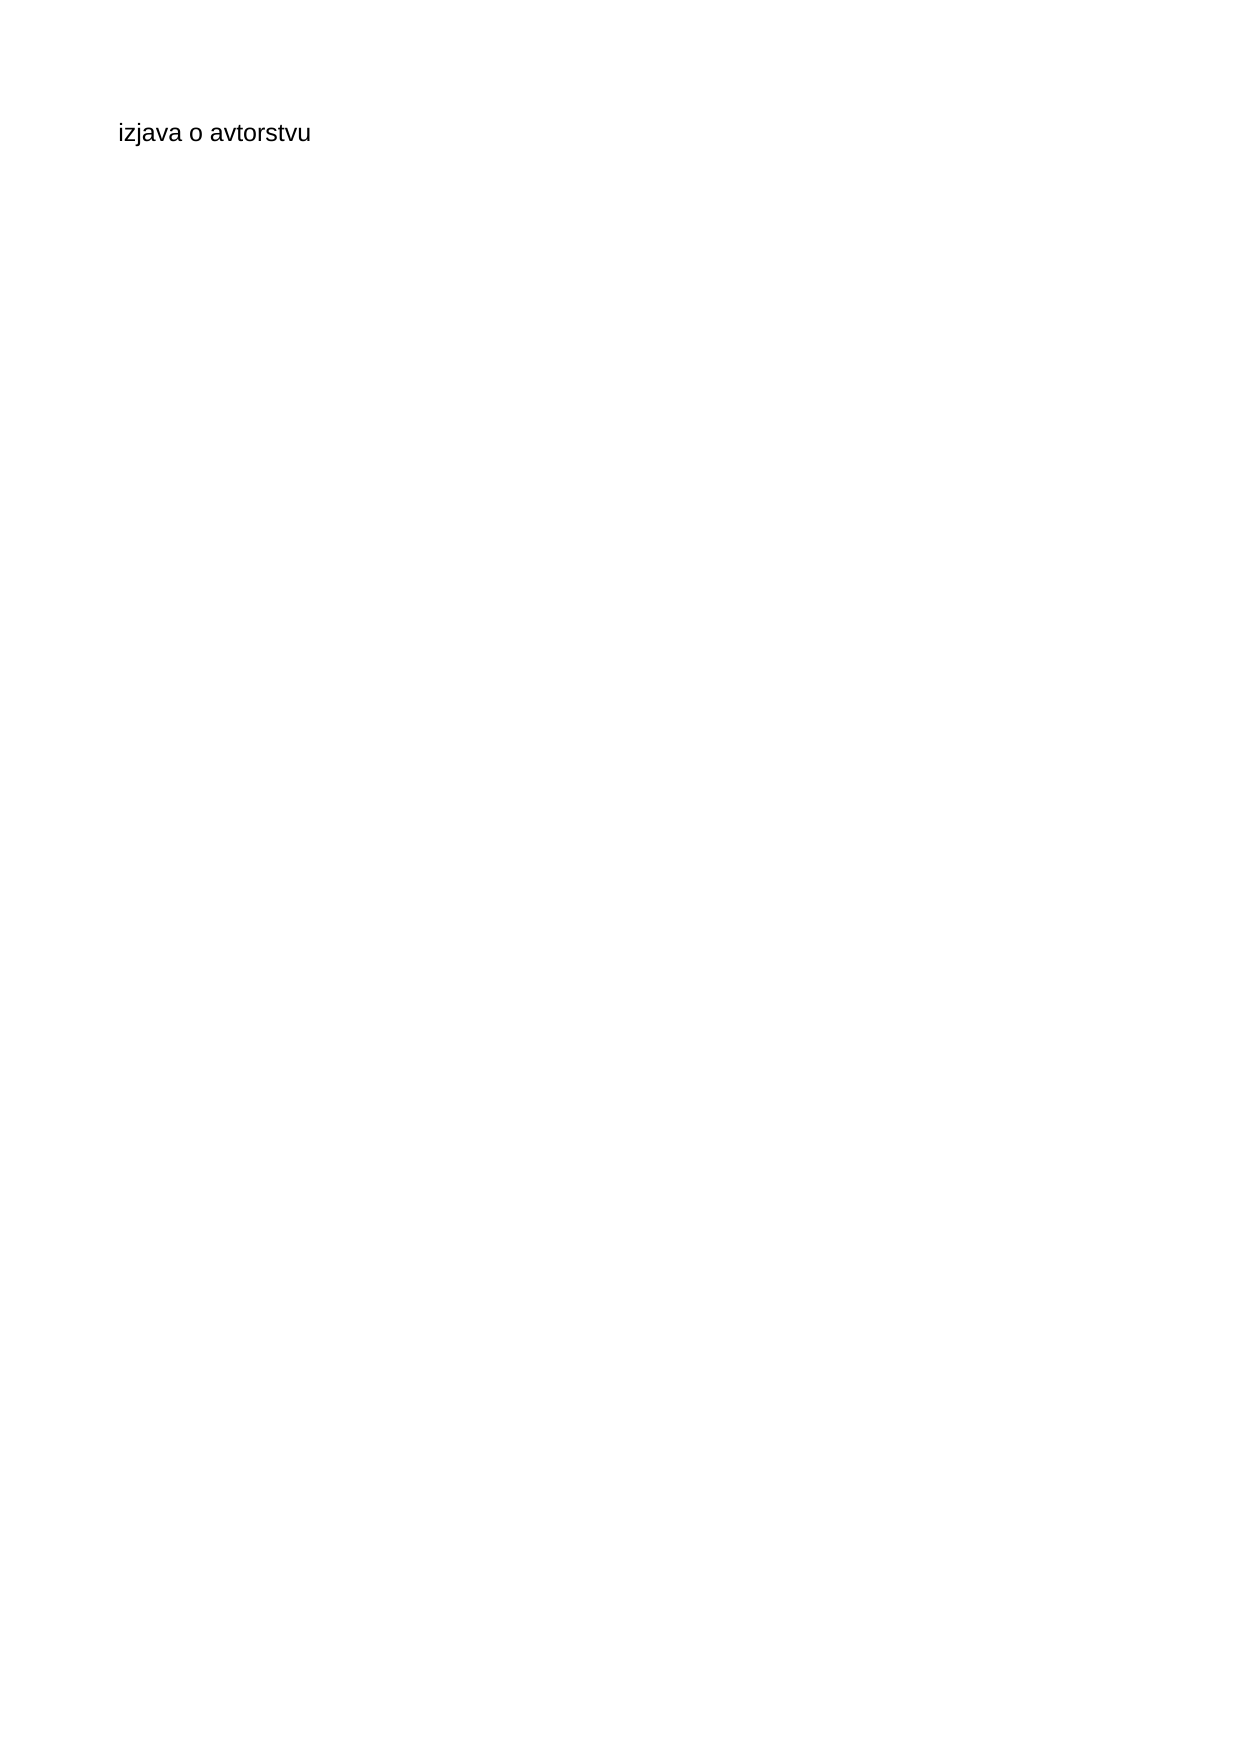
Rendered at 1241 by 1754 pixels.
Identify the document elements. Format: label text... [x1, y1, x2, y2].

text izjava o avtorstvu [118, 118, 1122, 147]
